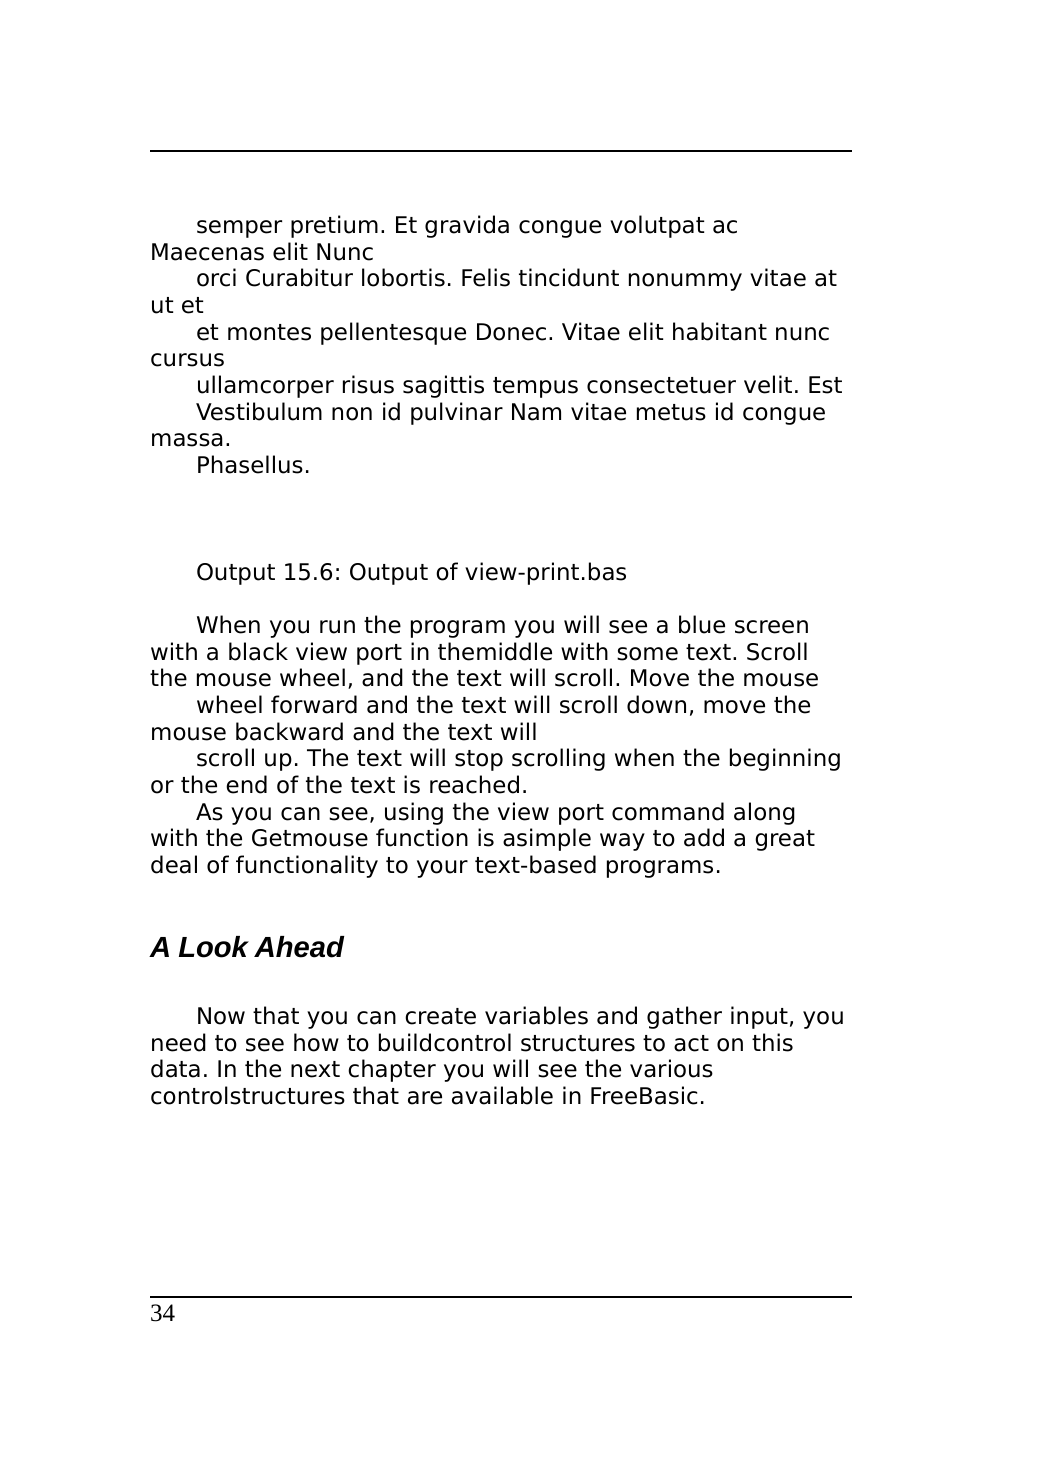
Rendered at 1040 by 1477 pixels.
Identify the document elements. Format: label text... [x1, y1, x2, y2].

text Phasellus. [150, 452, 852, 479]
text orci Curabitur lobortis. Felis tincidunt nonummy vitae at ut et [150, 265, 852, 319]
text When you run the program you will see a blue screen with a black view port in themiddle with some text. Scroll the mouse wheel, and the text will scroll. Move the mouse [150, 612, 852, 692]
text Vestibulum non id pulvinar Nam vitae metus id congue massa. [150, 399, 852, 452]
text wheel forward and the text will scroll down, move the mouse backward and the text will [150, 692, 852, 745]
text ullamcorper risus sagittis tempus consectetuer velit. Est [150, 372, 852, 399]
subtitle A Look Ahead [150, 930, 852, 964]
text Now that you can create variables and gather input, you need to see how to buildcontrol structures to act on this data. In the next chapter you will see the various controlstructures that are available in FreeBasic. [150, 1003, 852, 1110]
text et montes pellentesque Donec. Vitae elit habitant nunc cursus [150, 319, 852, 372]
text Output 15.6: Output of view-print.bas [150, 559, 852, 585]
text semper pretium. Et gravida congue volutpat ac Maecenas elit Nunc [150, 212, 852, 265]
text scroll up. The text will stop scrolling when the beginning or the end of the text is reached. [150, 745, 852, 799]
text As you can see, using the view port command along with the Getmouse function is asimple way to add a great deal of functionality to your text-based programs. [150, 799, 852, 879]
